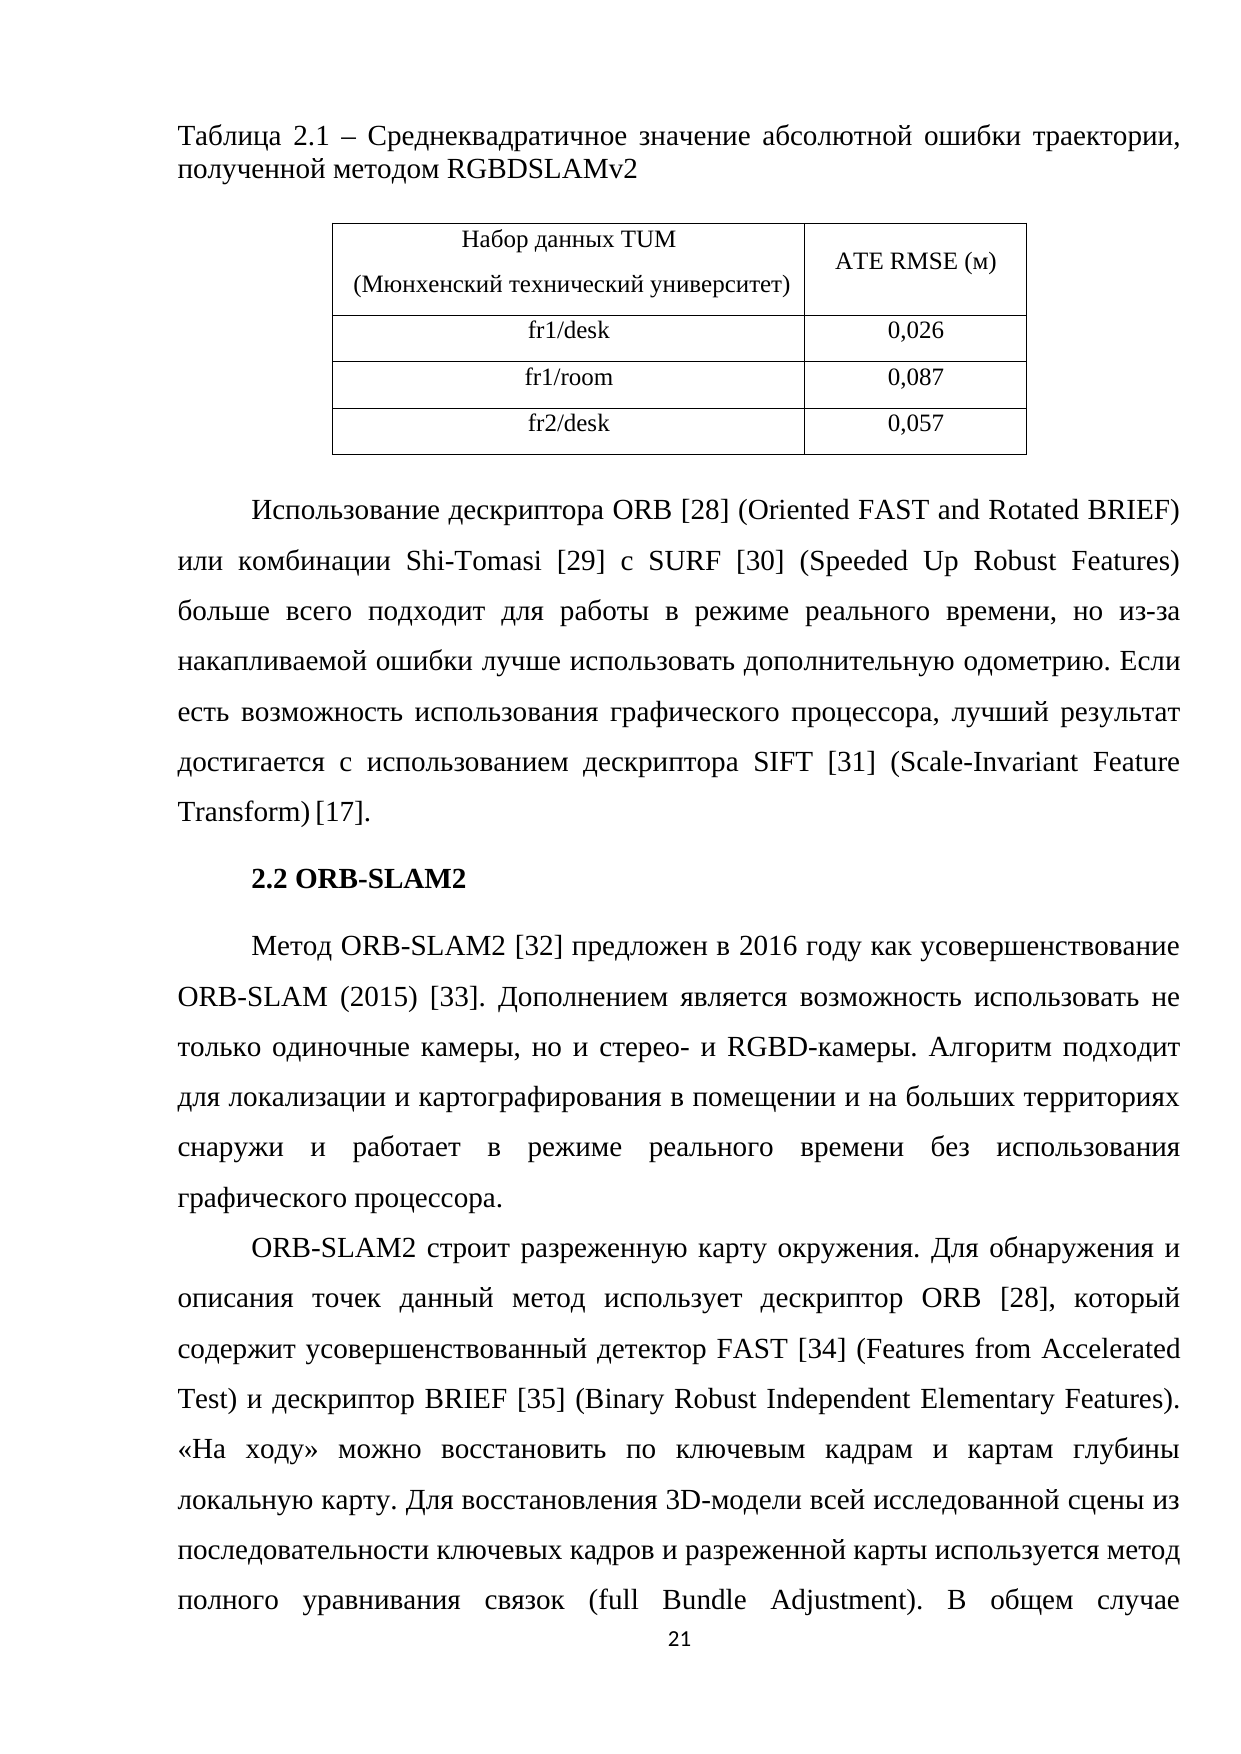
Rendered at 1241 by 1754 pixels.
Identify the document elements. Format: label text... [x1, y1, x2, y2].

table_header Набор данных TUM (Мюнхенский технический университет) [333, 224, 804, 314]
table_header ATE RMSE (м) [805, 224, 1026, 314]
table_cell 0,026 [805, 316, 1026, 361]
table_cell fr2/desk [333, 409, 804, 454]
table_cell 0,087 [805, 362, 1026, 407]
text 2.2 ORB-SLAM2 [177, 861, 1181, 895]
text ORB-SLAM2 строит разреженную карту окружения. Для обнаружения и описания точек данный метод использует дескриптор ORB [28], который содержит усовершенствованный детектор FAST [34] (Features from Accelerated Test) и дескриптор BRIEF [35] (Binary Robust Independent Elementary Features). «На ходу» можно восстановить по ключевым кадрам и картам глубины локальную карту. Для восстановления 3D-модели всей исследованной сцены из последовательности ключевых кадров и разреженной карты используется метод полного уравнивания связок (full Bundle Adjustment). В общем случае [177, 1230, 1181, 1616]
text Использование дескриптора ORB [28] (Oriented FAST and Rotated BRIEF) или комбинации Shi-Tomasi [29] с SURF [30] (Speeded Up Robust Features) больше всего подходит для работы в режиме реального времени, но из-за накапливаемой ошибки лучше использовать дополнительную одометрию. Если есть возможность использования графического процессора, лучший результат достигается с использованием дескриптора SIFT [31] (Scale-Invariant Feature Transform) [17]. [177, 492, 1181, 828]
table_cell fr1/room [333, 362, 804, 407]
table_cell fr1/desk [333, 316, 804, 361]
text Таблица 2.1 – Среднеквадратичное значение абсолютной ошибки траектории, полученной методом RGBDSLAMv2 [177, 118, 1181, 185]
text Метод ORB-SLAM2 [32] предложен в 2016 году как усовершенствование ORB-SLAM (2015) [33]. Дополнением является возможность использовать не только одиночные камеры, но и стерео- и RGBD-камеры. Алгоритм подходит для локализации и картографирования в помещении и на больших территориях снаружи и работает в режиме реального времени без использования графического процессора. [177, 928, 1181, 1213]
table_cell 0,057 [805, 409, 1026, 454]
